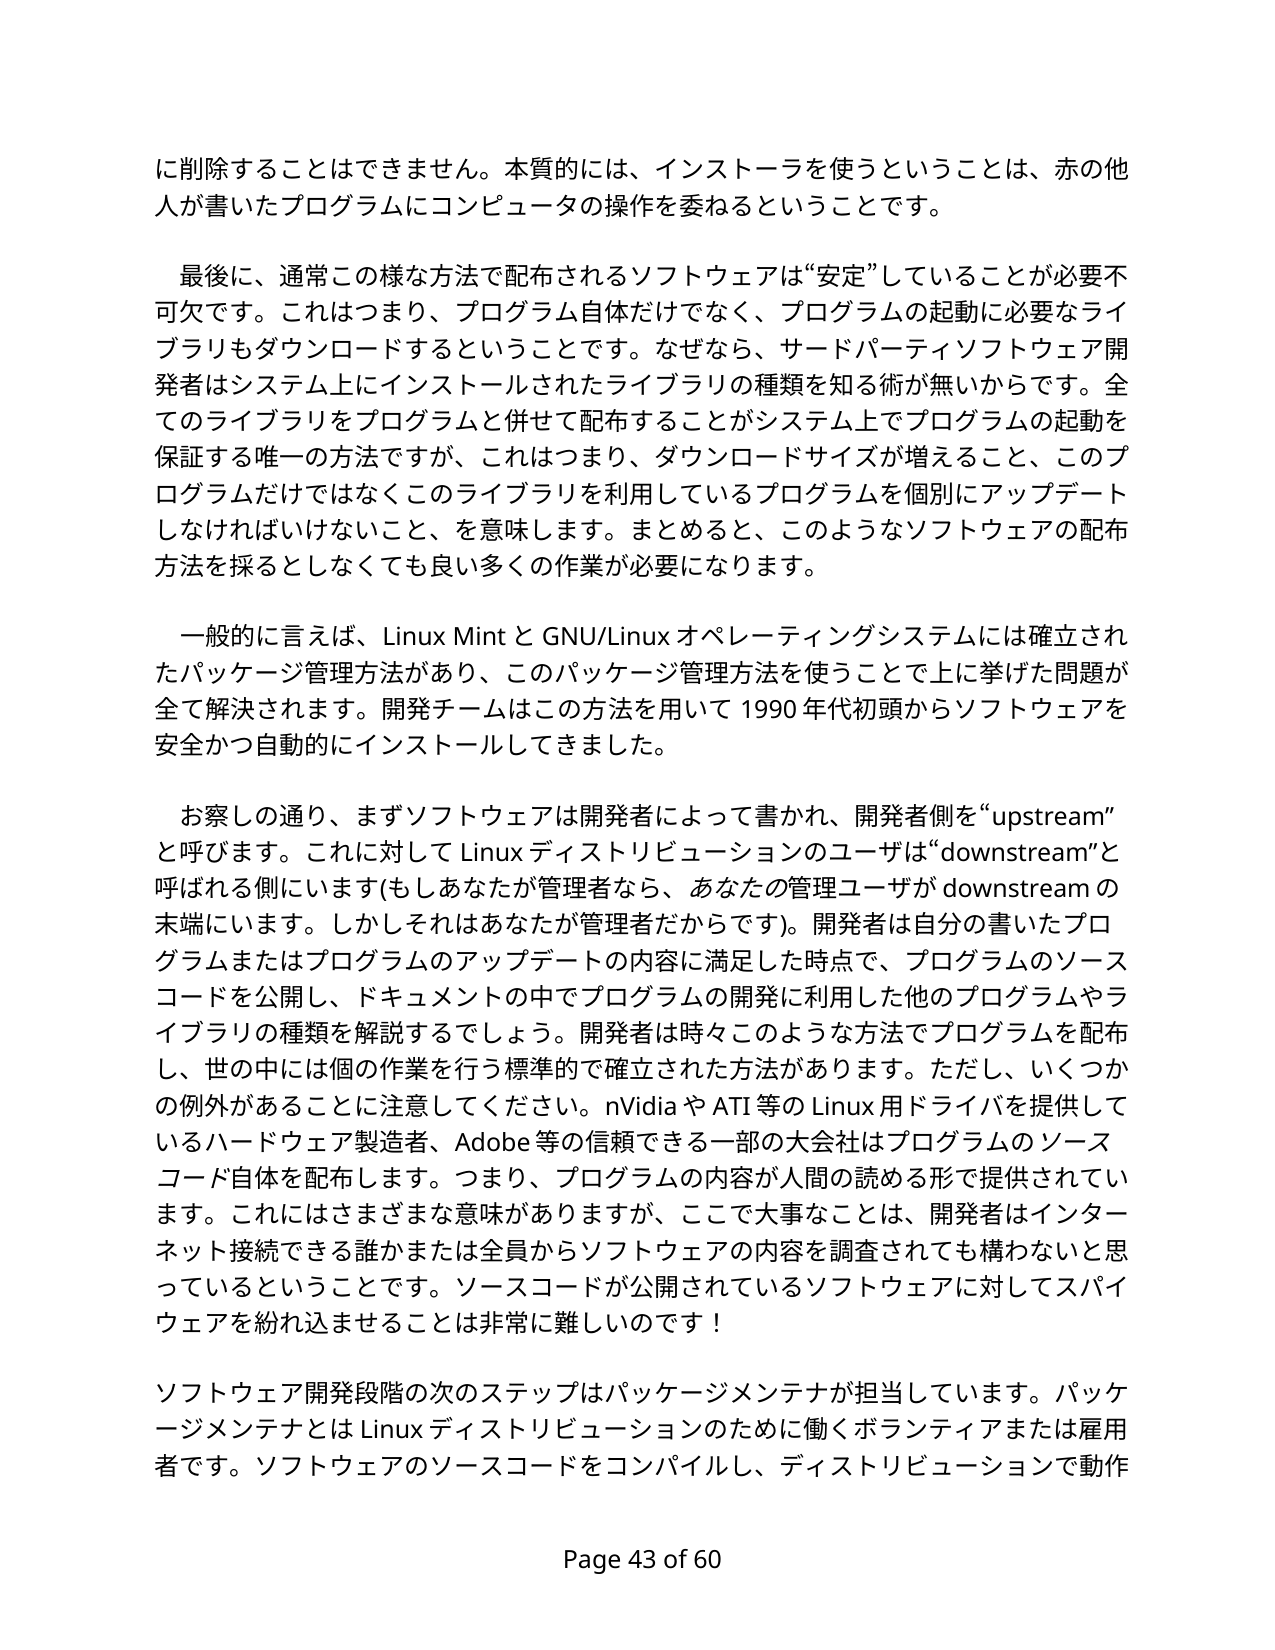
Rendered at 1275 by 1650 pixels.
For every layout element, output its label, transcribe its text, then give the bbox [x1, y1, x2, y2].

text お察しの通り、まずソフトウェアは開発者によって書かれ、開発者側を“upstream”と呼びます。これに対してLinuxディストリビューションのユーザは“downstream”と呼ばれる側にいます(もしあなたが管理者なら、あなたの管理ユーザがdownstreamの末端にいます。しかしそれはあなたが管理者だからです)。開発者は自分の書いたプログラムまたはプログラムのアップデートの内容に満足した時点で、プログラムのソースコードを公開し、ドキュメントの中でプログラムの開発に利用した他のプログラムやライブラリの種類を解説するでしょう。開発者は時々このような方法でプログラムを配布し、世の中には個の作業を行う標準的で確立された方法があります。ただし、いくつかの例外があることに注意してください。nVidiaやATI等のLinux用ドライバを提供しているハードウェア製造者、Adobe等の信頼できる一部の大会社はプログラムのソースコード自体を配布します。つまり、プログラムの内容が人間の読める形で提供されています。これにはさまざまな意味がありますが、ここで大事なことは、開発者はインターネット接続できる誰かまたは全員からソフトウェアの内容を調査されても構わないと思っているということです。ソースコードが公開されているソフトウェアに対してスパイウェアを紛れ込ませることは非常に難しいのです！ [154, 796, 1130, 1340]
text 最後に、通常この様な方法で配布されるソフトウェアは“安定”していることが必要不可欠です。これはつまり、プログラム自体だけでなく、プログラムの起動に必要なライブラリもダウンロードするということです。なぜなら、サードパーティソフトウェア開発者はシステム上にインストールされたライブラリの種類を知る術が無いからです。全てのライブラリをプログラムと併せて配布することがシステム上でプログラムの起動を保証する唯一の方法ですが、これはつまり、ダウンロードサイズが増えること、このプログラムだけではなくこのライブラリを利用しているプログラムを個別にアップデートしなければいけないこと、を意味します。まとめると、このようなソフトウェアの配布方法を採るとしなくても良い多くの作業が必要になります。 [154, 257, 1130, 583]
text ソフトウェア開発段階の次のステップはパッケージメンテナが担当しています。パッケージメンテナとはLinuxディストリビューションのために働くボランティアまたは雇用者です。ソフトウェアのソースコードをコンパイルし、ディストリビューションで動作 [154, 1374, 1130, 1482]
